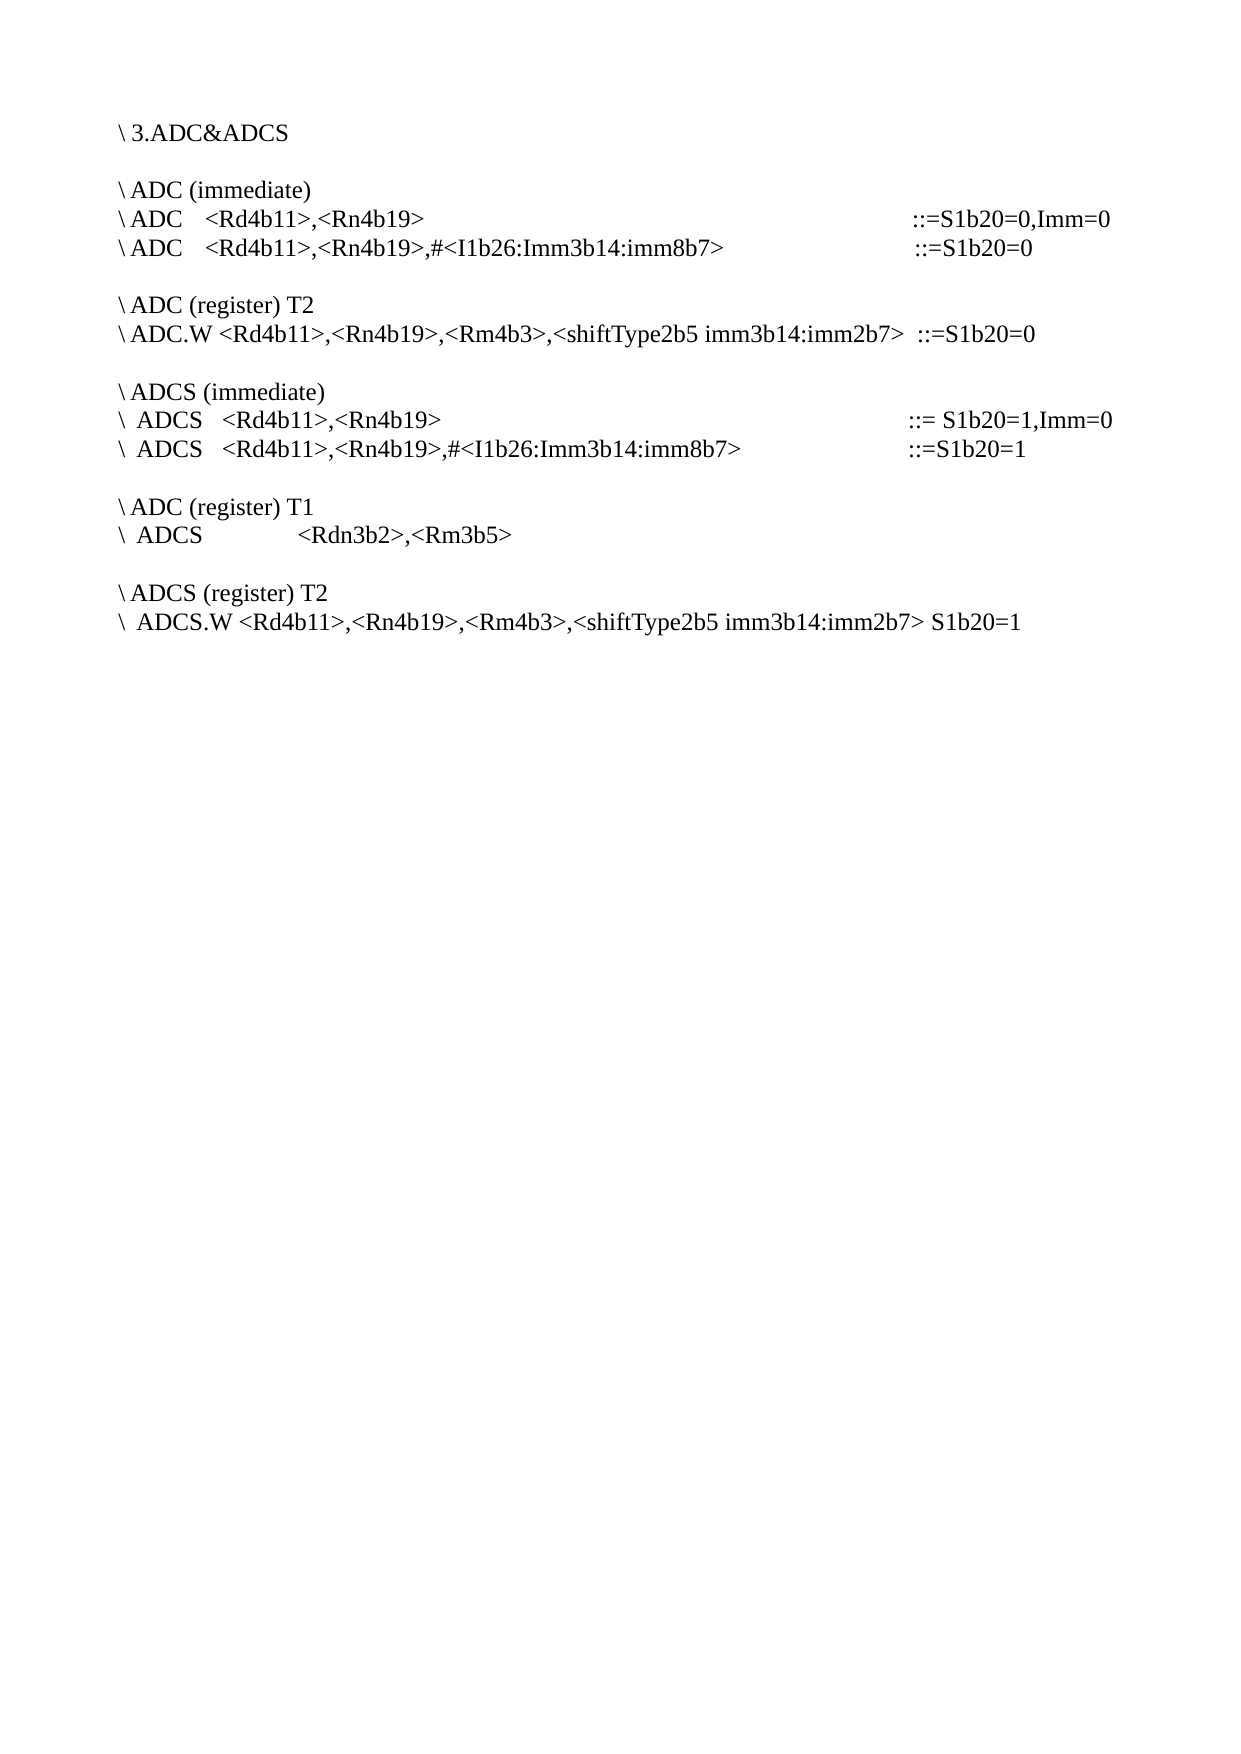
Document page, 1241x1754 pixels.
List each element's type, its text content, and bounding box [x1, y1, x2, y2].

text \ ADC.W <Rd4b11>,<Rn4b19>,<Rm4b3>,<shiftType2b5 imm3b14:imm2b7> ::=S1b20=0 [118, 319, 1122, 348]
text \ ADCS <Rdn3b2>,<Rm3b5> [118, 521, 1122, 549]
text \ ADC <Rd4b11>,<Rn4b19>,#<I1b26:Imm3b14:imm8b7> ::=S1b20=0 [118, 233, 1122, 262]
text \ ADCS (register) T2 [118, 578, 1122, 607]
text \ ADCS (immediate) [118, 377, 1122, 406]
text \ ADCS.W <Rd4b11>,<Rn4b19>,<Rm4b3>,<shiftType2b5 imm3b14:imm2b7> S1b20=1 [118, 607, 1122, 636]
text \ ADC (register) T2 [118, 291, 1122, 319]
text \ ADC (immediate) [118, 176, 1122, 204]
text \ ADC <Rd4b11>,<Rn4b19> ::=S1b20=0,Imm=0 [118, 204, 1122, 233]
text \ ADC (register) T1 [118, 492, 1122, 521]
text \ ADCS <Rd4b11>,<Rn4b19> ::= S1b20=1,Imm=0 [118, 406, 1122, 434]
text \ 3.ADC&ADCS [118, 118, 1122, 147]
text \ ADCS <Rd4b11>,<Rn4b19>,#<I1b26:Imm3b14:imm8b7> ::=S1b20=1 [118, 434, 1122, 463]
